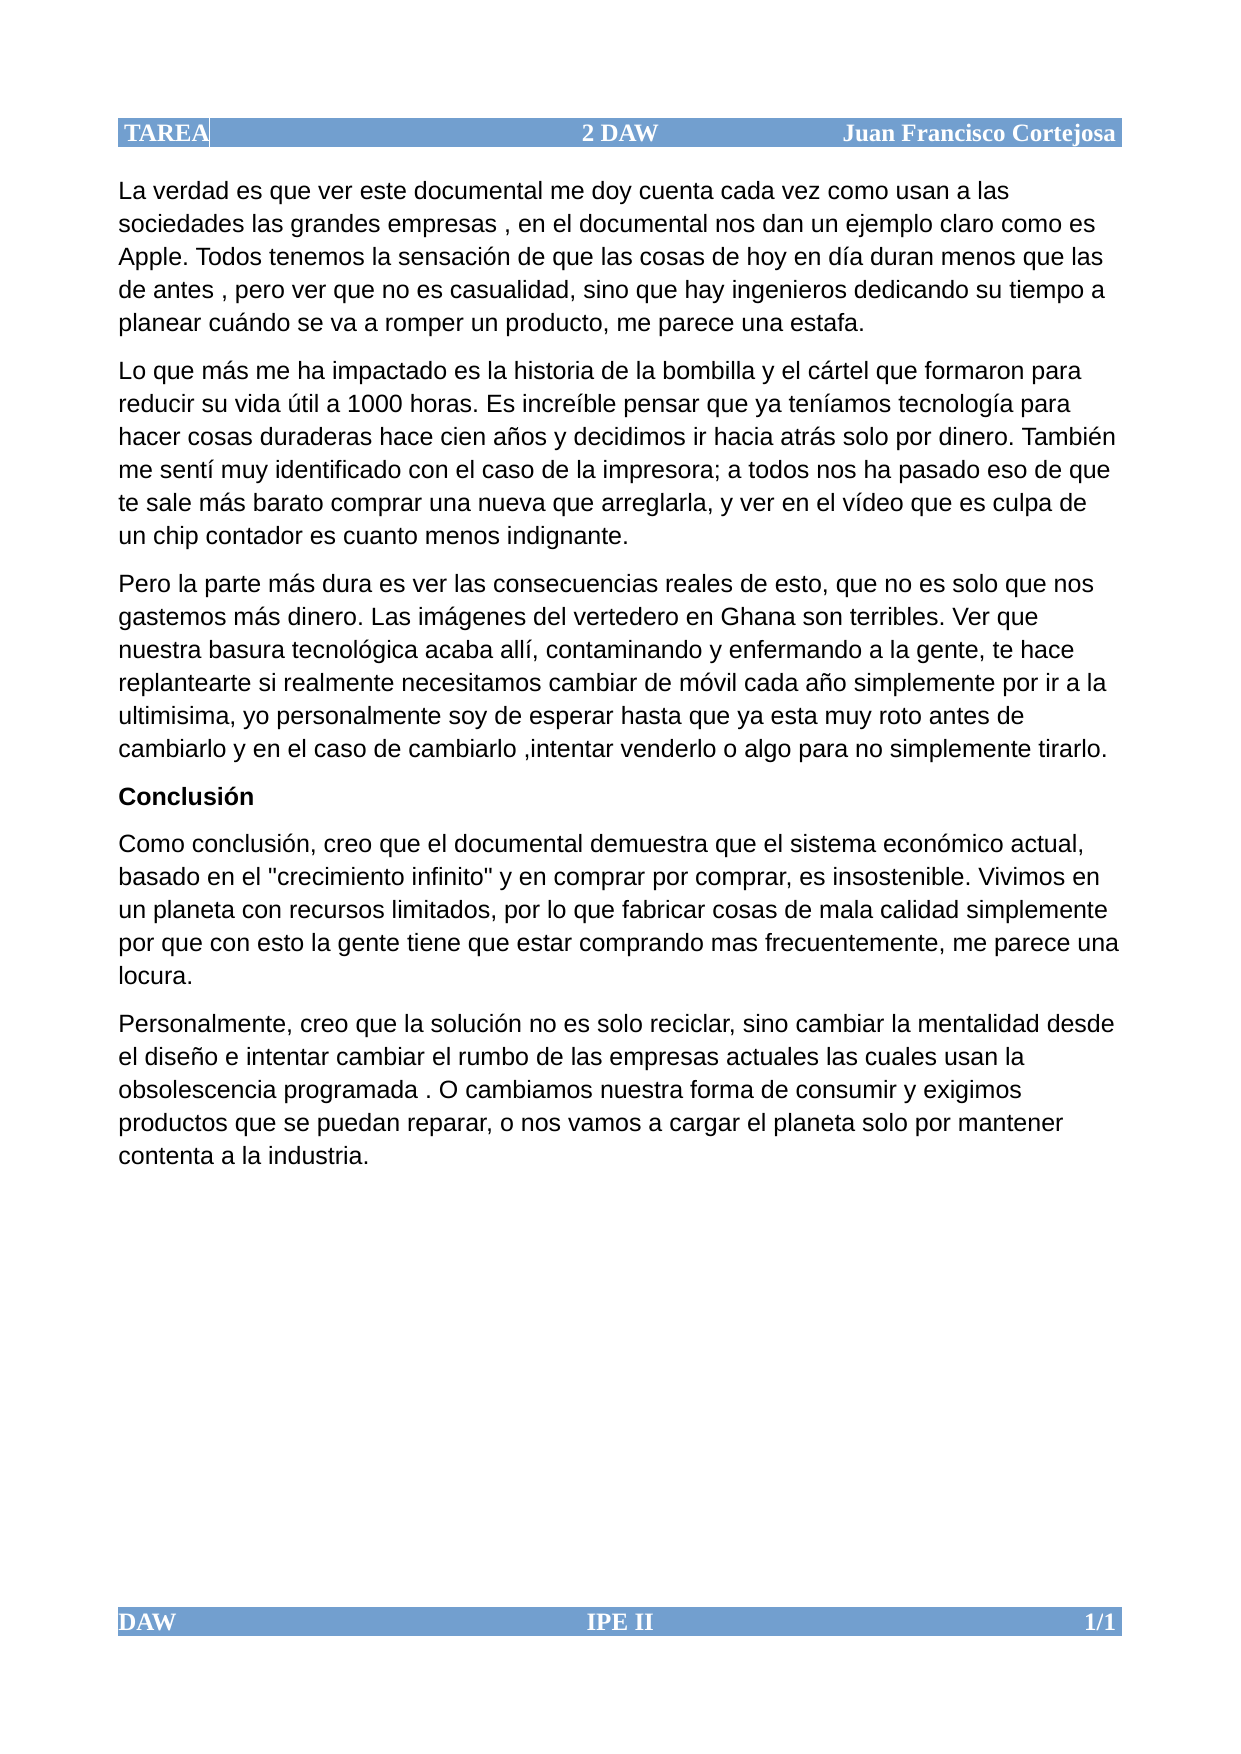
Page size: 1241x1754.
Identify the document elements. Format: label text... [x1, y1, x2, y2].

text Conclusión [118, 781, 1122, 810]
text Pero la parte más dura es ver las consecuencias reales de esto, que no es solo que nos gastemos más dinero. Las imágenes del vertedero en Ghana son terribles. Ver que nuestra basura tecnológica acaba allí, contaminando y enfermando a la gente, te hace replantearte si realmente necesitamos cambiar de móvil cada año simplemente por ir a la ultimisima, yo personalmente soy de esperar hasta que ya esta muy roto antes de cambiarlo y en el caso de cambiarlo ,intentar venderlo o algo para no simplemente tirarlo. [118, 569, 1122, 763]
text Lo que más me ha impactado es la historia de la bombilla y el cártel que formaron para reducir su vida útil a 1000 horas. Es increíble pensar que ya teníamos tecnología para hacer cosas duraderas hace cien años y decidimos ir hacia atrás solo por dinero. También me sentí muy identificado con el caso de la impresora; a todos nos ha pasado eso de que te sale más barato comprar una nueva que arreglarla, y ver en el vídeo que es culpa de un chip contador es cuanto menos indignante. [118, 356, 1122, 550]
text La verdad es que ver este documental me doy cuenta cada vez como usan a las sociedades las grandes empresas , en el documental nos dan un ejemplo claro como es Apple. Todos tenemos la sensación de que las cosas de hoy en día duran menos que las de antes , pero ver que no es casualidad, sino que hay ingenieros dedicando su tiempo a planear cuándo se va a romper un producto, me parece una estafa. [118, 176, 1122, 337]
text Personalmente, creo que la solución no es solo reciclar, sino cambiar la mentalidad desde el diseño e intentar cambiar el rumbo de las empresas actuales las cuales usan la obsolescencia programada . O cambiamos nuestra forma de consumir y exigimos productos que se puedan reparar, o nos vamos a cargar el planeta solo por mantener contenta a la industria. [118, 1009, 1122, 1169]
text Como conclusión, creo que el documental demuestra que el sistema económico actual, basado en el "crecimiento infinito" y en comprar por comprar, es insostenible. Vivimos en un planeta con recursos limitados, por lo que fabricar cosas de mala calidad simplemente por que con esto la gente tiene que estar comprando mas frecuentemente, me parece una locura. [118, 829, 1122, 990]
